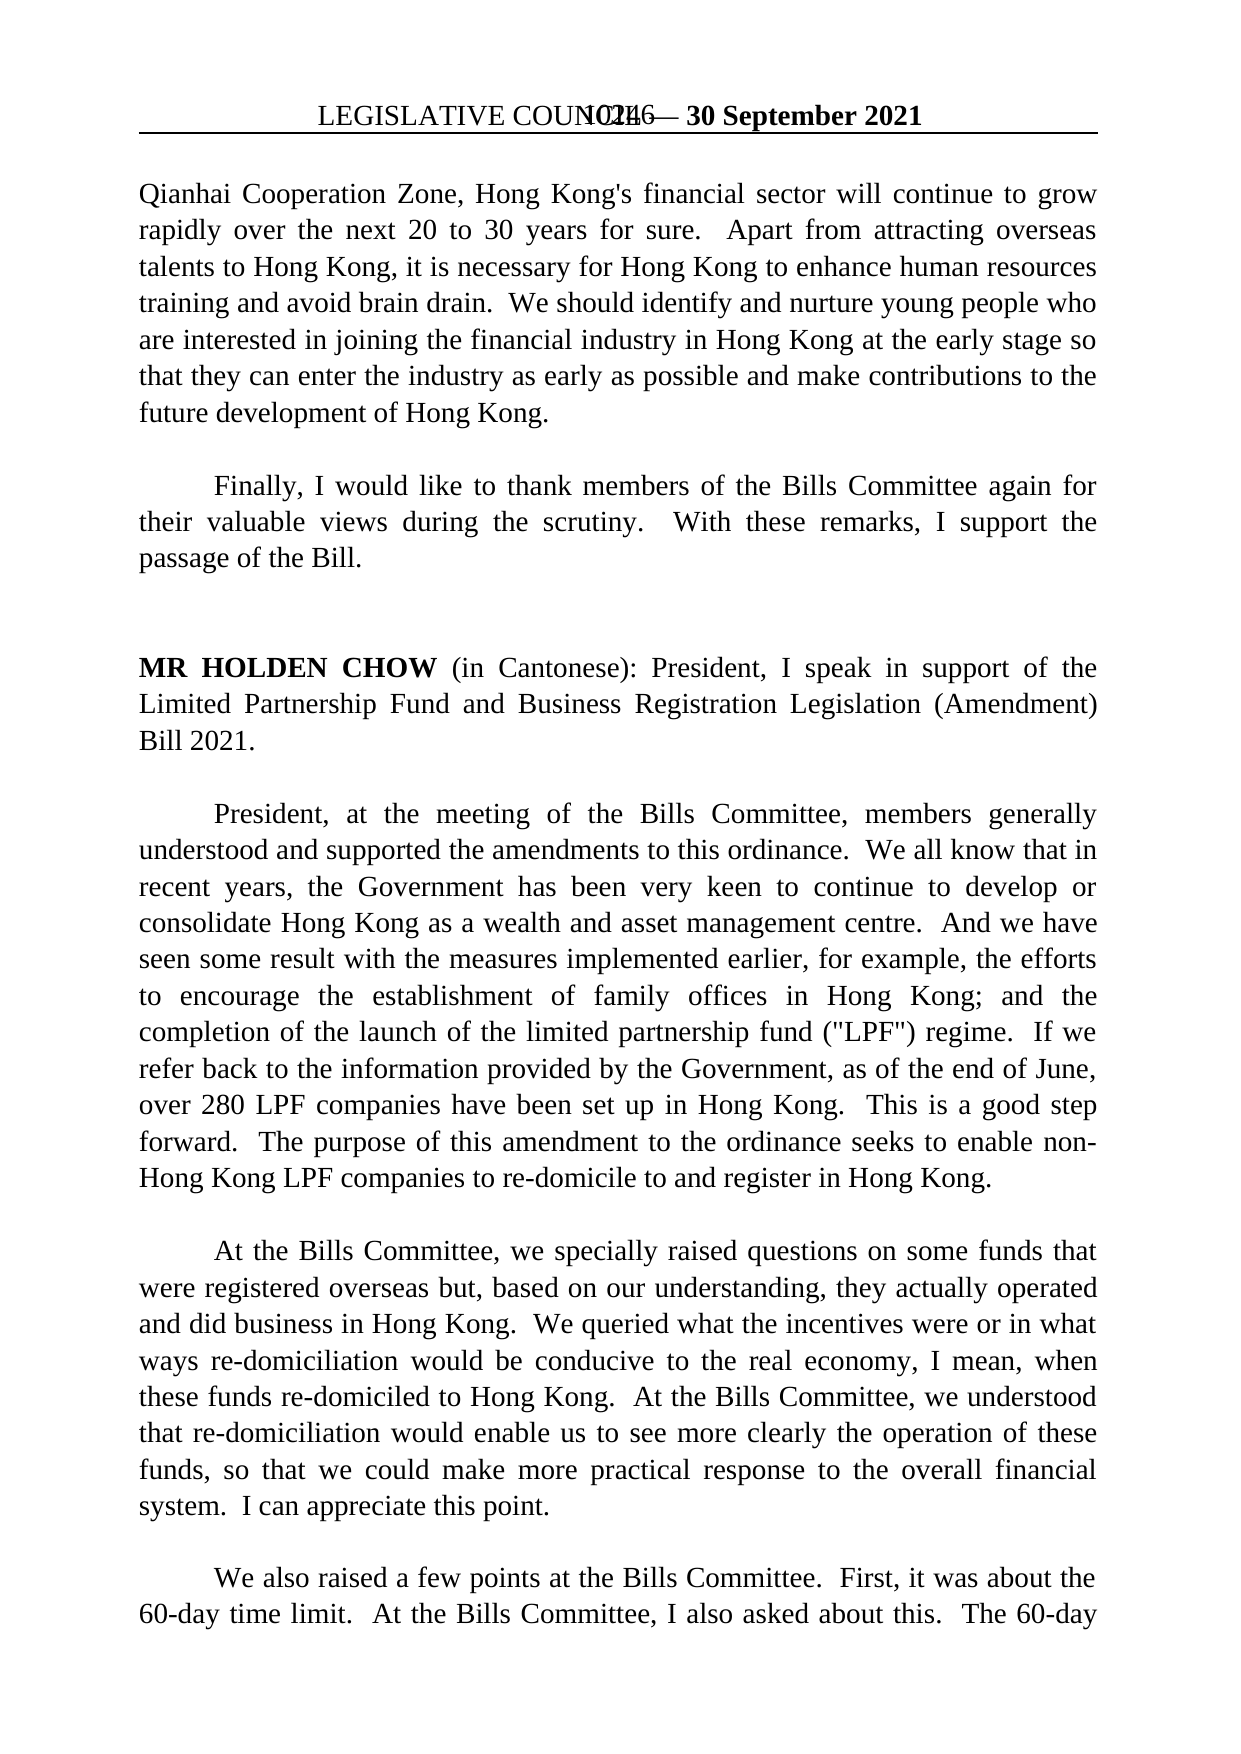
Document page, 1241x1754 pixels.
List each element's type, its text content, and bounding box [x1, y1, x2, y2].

text We also raised a few points at the Bills Committee. First, it was about the 60-day time limit. At the Bills Committee, I also asked about this. The 60-day [139, 1558, 1098, 1629]
text Qianhai Cooperation Zone, Hong Kong's financial sector will continue to grow rapidly over the next 20 to 30 years for sure. Apart from attracting overseas talents to Hong Kong, it is necessary for Hong Kong to enhance human resources training and avoid brain drain. We should identify and nurture young people who are interested in joining the financial industry in Hong Kong at the early stage so that they can enter the industry as early as possible and make contributions to the future development of Hong Kong. [139, 173, 1098, 428]
text President, at the meeting of the Bills Committee, members generally understood and supported the amendments to this ordinance. We all know that in recent years, the Government has been very keen to continue to develop or consolidate Hong Kong as a wealth and asset management centre. And we have seen some result with the measures implemented earlier, for example, the efforts to encourage the establishment of family offices in Hong Kong; and the completion of the launch of the limited partnership fund ("LPF") regime. If we refer back to the information provided by the Government, as of the end of June, over 280 LPF companies have been set up in Hong Kong. This is a good step forward. The purpose of this amendment to the ordinance seeks to enable non-Hong Kong LPF companies to re-domicile to and register in Hong Kong. [139, 793, 1098, 1194]
text Finally, I would like to thank members of the Bills Committee again for their valuable views during the scrutiny. With these remarks, I support the passage of the Bill. [139, 465, 1098, 574]
text MR HOLDEN CHOW (in Cantonese): President, I speak in support of the Limited Partnership Fund and Business Registration Legislation (Amendment) Bill 2021. [139, 647, 1098, 756]
text At the Bills Committee, we specially raised questions on some funds that were registered overseas but, based on our understanding, they actually operated and did business in Hong Kong. We queried what the incentives were or in what ways re-domiciliation would be conducive to the real economy, I mean, when these funds re-domiciled to Hong Kong. At the Bills Committee, we understood that re-domiciliation would enable us to see more clearly the operation of these funds, so that we could make more practical response to the overall financial system. I can appreciate this point. [139, 1230, 1098, 1522]
